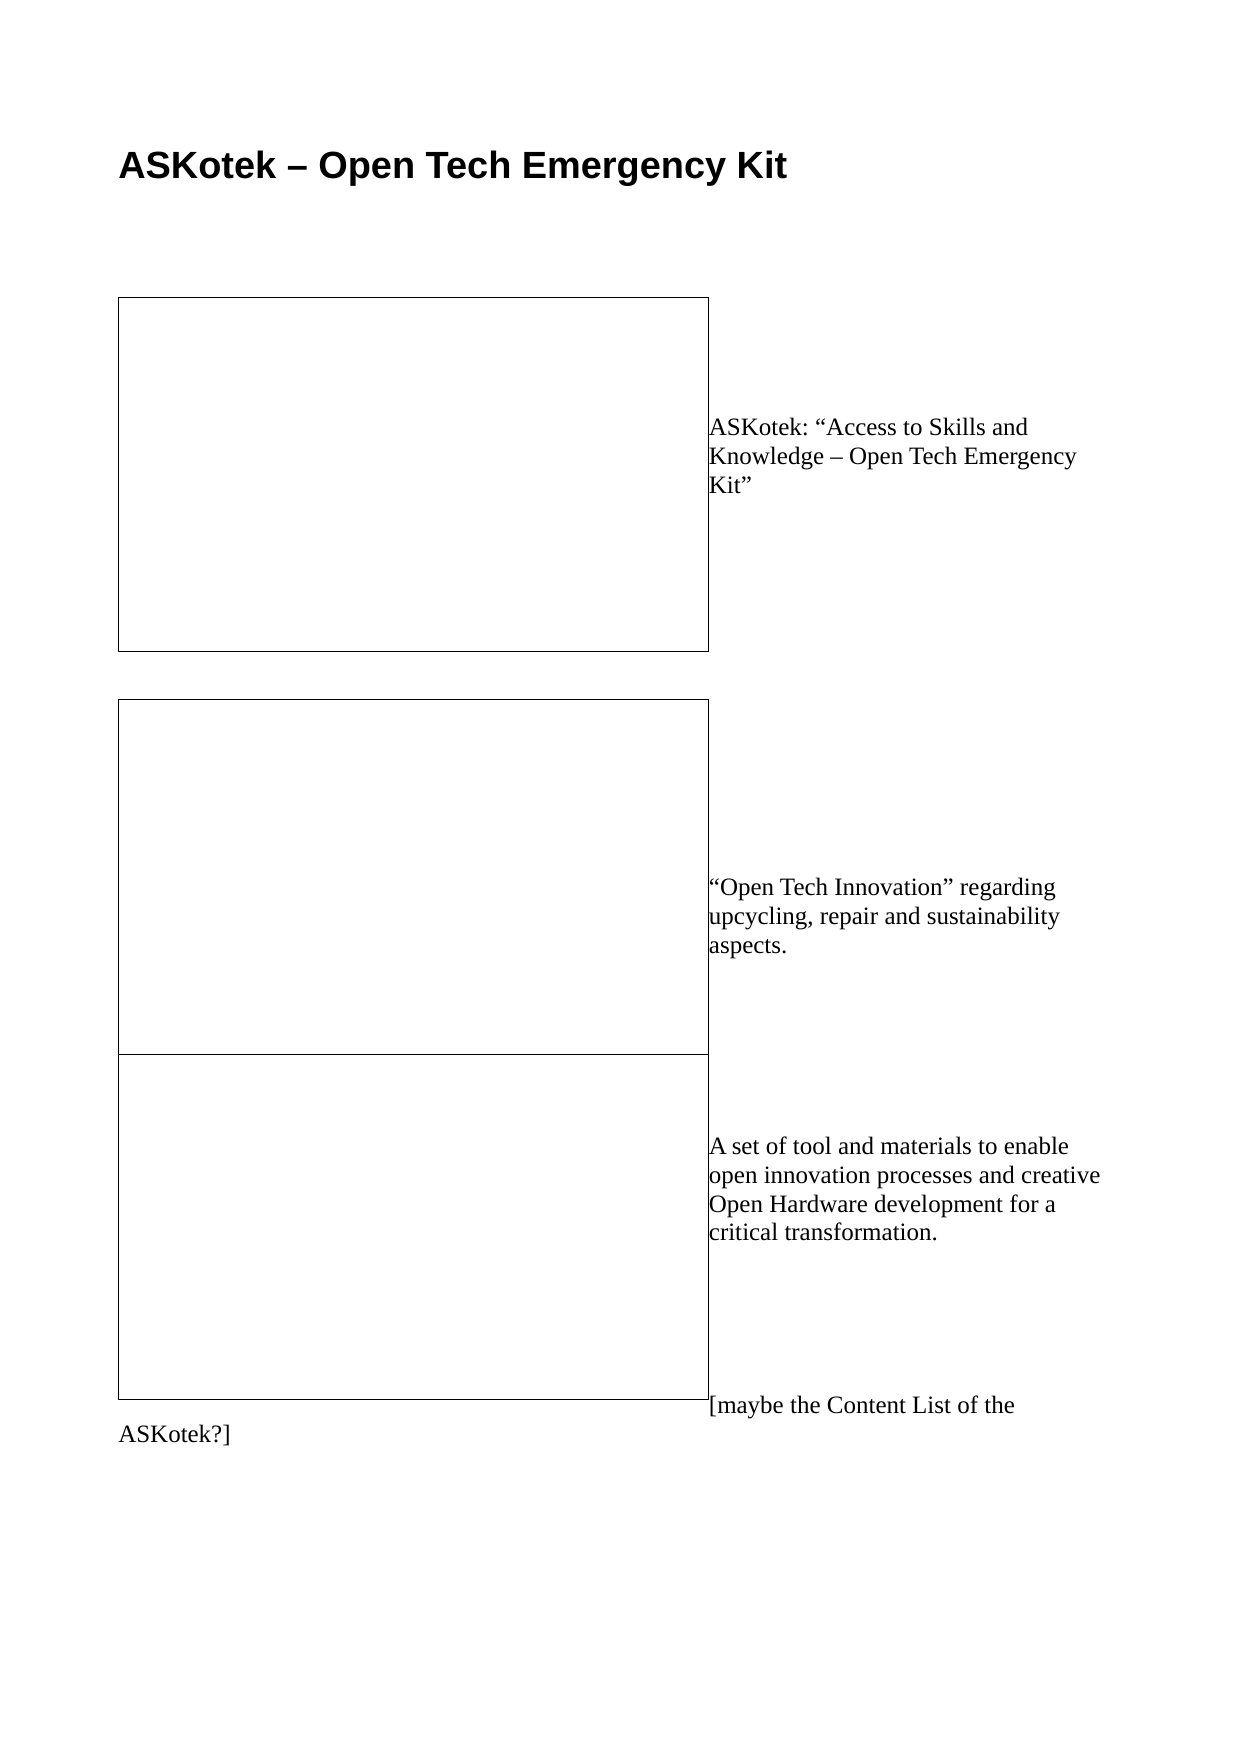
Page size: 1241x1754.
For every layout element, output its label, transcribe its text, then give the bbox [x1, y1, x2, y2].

subtitle ASKotek – Open Tech Emergency Kit [118, 143, 1122, 187]
text A set of tool and materials to enable open innovation processes and creative Open Hardware development for a critical transformation. [709, 1131, 1122, 1246]
text [maybe the Content List of the ASKotek?] [118, 1390, 1122, 1447]
text ASKotek: “Access to Skills and Knowledge – Open Tech Emergency Kit” [709, 412, 1122, 499]
text “Open Tech Innovation” regarding upcycling, repair and sustainability aspects. [709, 872, 1122, 959]
